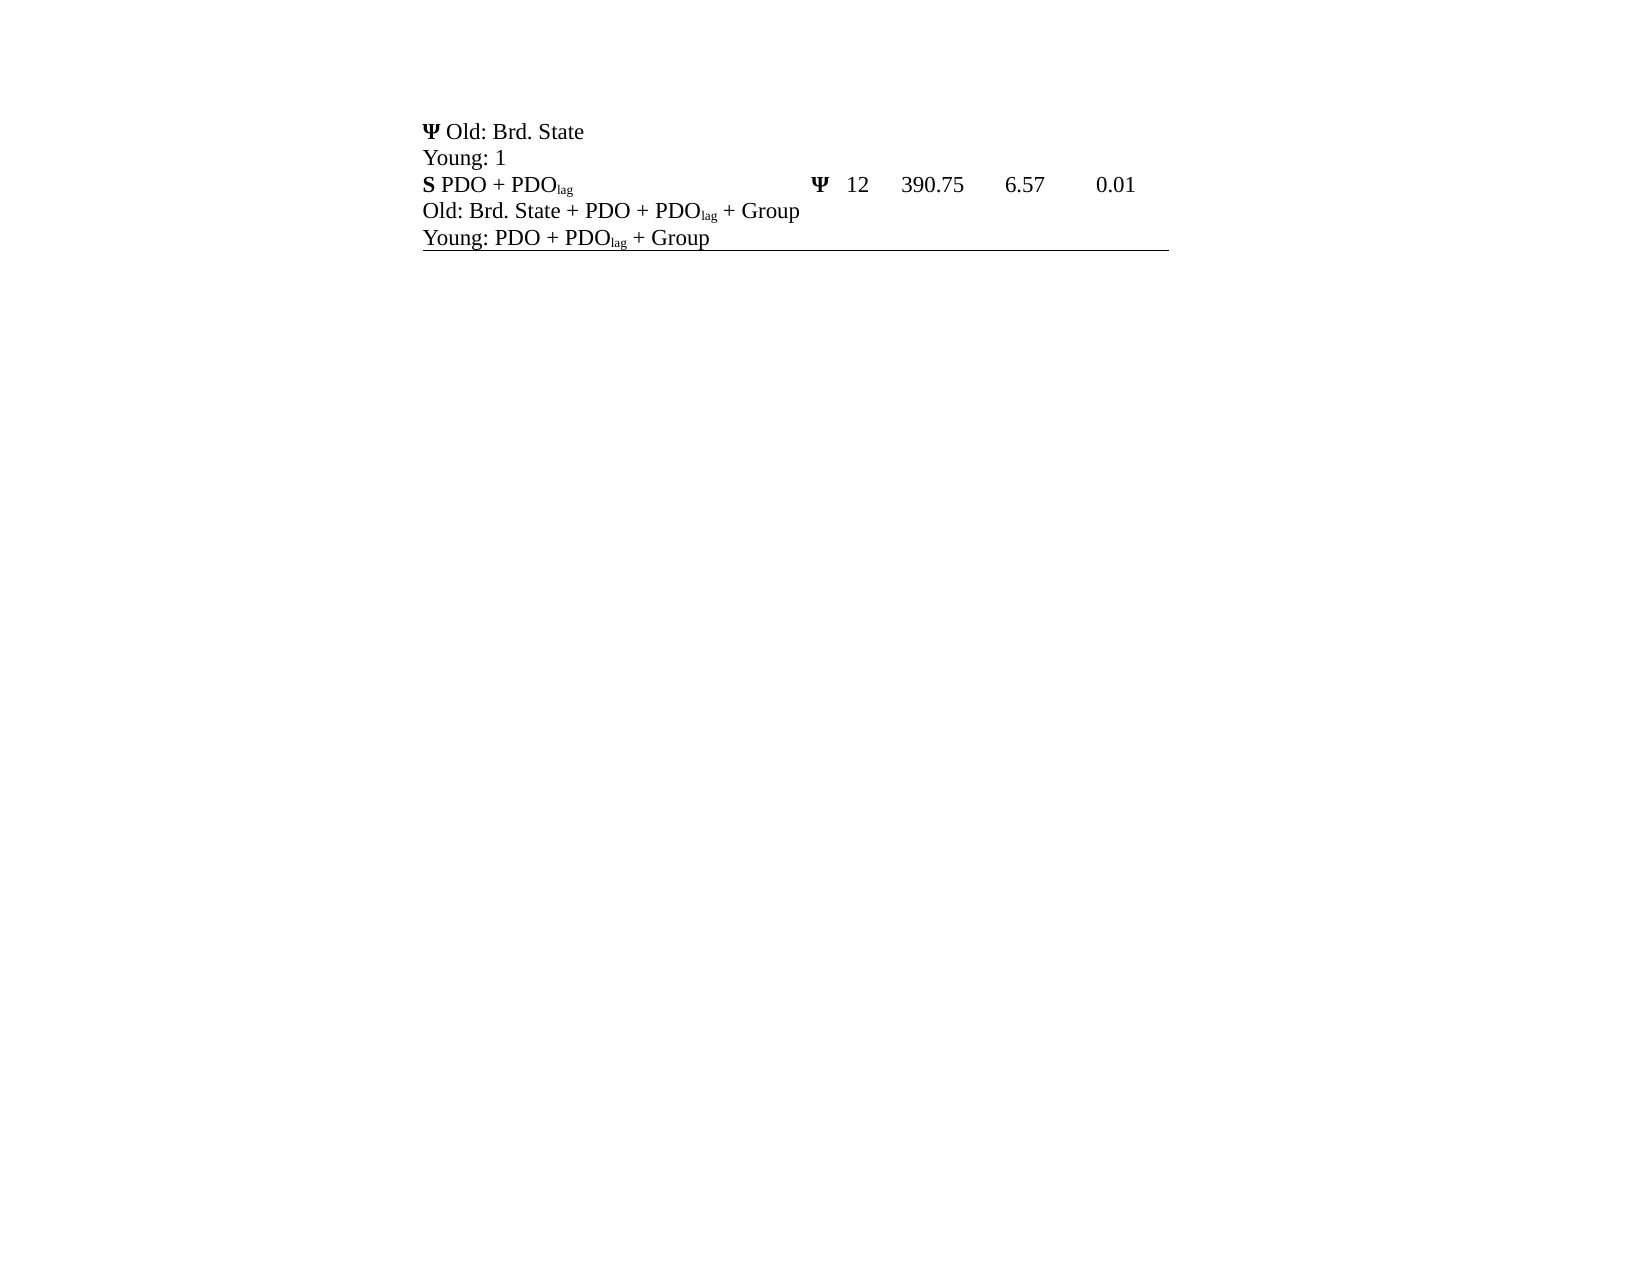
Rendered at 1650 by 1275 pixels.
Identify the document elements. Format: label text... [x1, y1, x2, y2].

table_cell 390.75 [886, 171, 979, 250]
table_cell [886, 118, 979, 171]
table_cell [1070, 118, 1162, 171]
table_cell Ψ Old: Brd. State Young: 1 [423, 118, 829, 171]
table_cell [1162, 118, 1169, 171]
table_cell S PDO + PDOlag Ψ Old: Brd. State + PDO + PDOlag + Group Young: PDO + PDOlag + Group [423, 171, 829, 250]
table_cell [829, 118, 886, 171]
table_cell 0.01 [1070, 171, 1162, 250]
table_cell 12 [829, 171, 886, 250]
table_cell [980, 118, 1070, 171]
table_cell 6.57 [980, 171, 1070, 250]
table_cell [1162, 171, 1169, 250]
